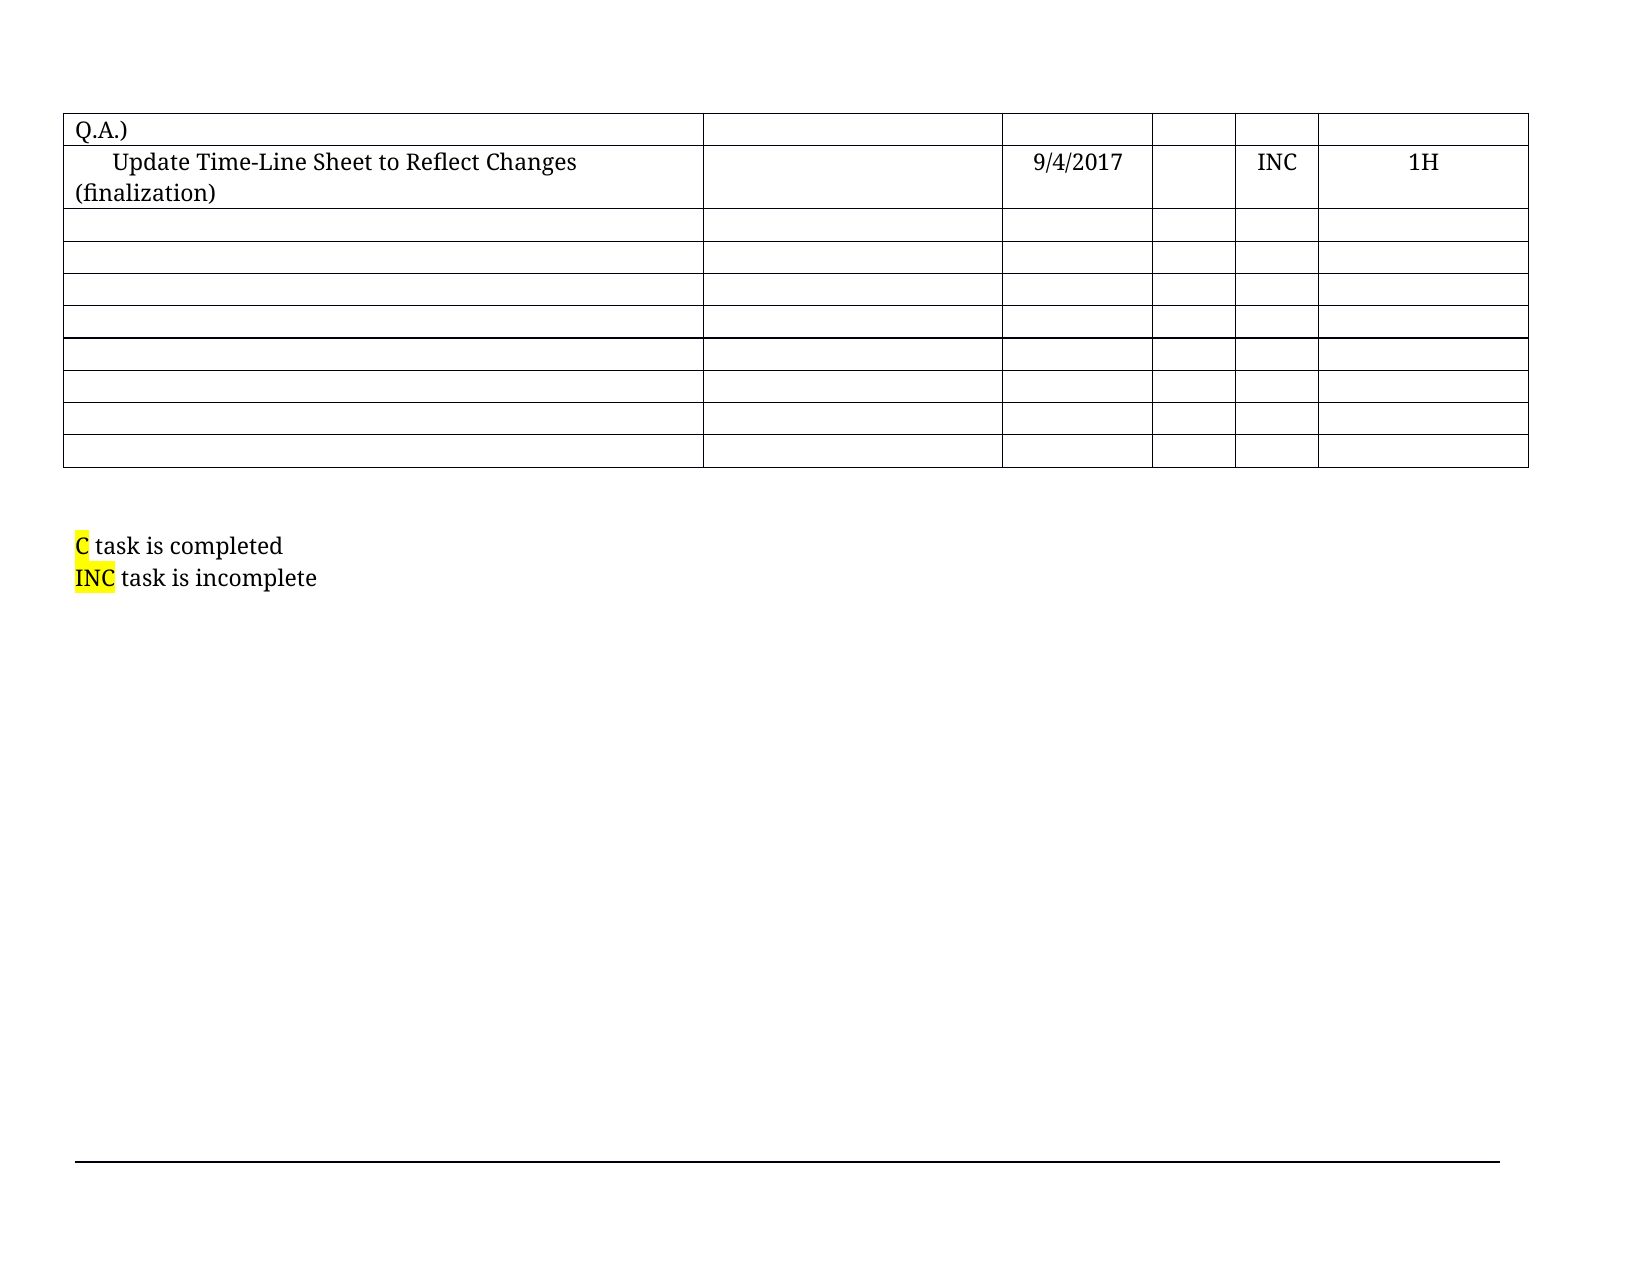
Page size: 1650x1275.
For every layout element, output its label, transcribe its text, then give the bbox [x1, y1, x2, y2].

table_cell [1319, 371, 1528, 402]
table_cell [1236, 435, 1318, 467]
table_cell [1003, 435, 1152, 467]
table_cell [704, 209, 1002, 241]
table_cell [1153, 435, 1235, 467]
table_cell [1319, 339, 1528, 370]
table_cell [1319, 403, 1528, 434]
table_cell [1003, 339, 1152, 370]
table_cell [64, 209, 703, 241]
table_cell [1236, 371, 1318, 402]
table_cell [1153, 146, 1235, 208]
table_cell [1319, 274, 1528, 305]
table_cell [1236, 242, 1318, 273]
table_cell [64, 242, 703, 273]
table_cell [64, 435, 703, 467]
table_cell [1319, 114, 1528, 145]
table_cell [1153, 306, 1235, 337]
table_cell [64, 403, 703, 434]
table_cell [64, 371, 703, 402]
table_cell [1003, 242, 1152, 273]
table_cell [704, 242, 1002, 273]
table_cell [704, 371, 1002, 402]
table_cell 1H [1319, 146, 1528, 208]
table_cell [704, 274, 1002, 305]
table_cell [1153, 209, 1235, 241]
table_cell [1003, 114, 1152, 145]
table_cell Update Time-Line Sheet to Reflect Changes (finalization) [64, 146, 703, 208]
text C task is completed [75, 530, 1500, 561]
table_cell [1003, 371, 1152, 402]
table_cell [1003, 274, 1152, 305]
table_cell 9/4/2017 [1003, 146, 1152, 208]
table_cell INC [1236, 146, 1318, 208]
table_cell [1153, 242, 1235, 273]
table_cell [704, 306, 1002, 337]
table_cell [1153, 371, 1235, 402]
table_cell [704, 114, 1002, 145]
table_cell [704, 435, 1002, 467]
table_cell [1236, 339, 1318, 370]
table_cell [1236, 209, 1318, 241]
table_cell [1153, 274, 1235, 305]
table_cell [1319, 435, 1528, 467]
table_cell [1319, 209, 1528, 241]
table_cell [704, 339, 1002, 370]
table_cell [64, 306, 703, 337]
table_cell [1153, 114, 1235, 145]
table_cell [64, 274, 703, 305]
table_cell [1236, 403, 1318, 434]
table_cell [1153, 339, 1235, 370]
table_cell [1319, 242, 1528, 273]
table_cell [704, 403, 1002, 434]
table_cell [1003, 306, 1152, 337]
table_cell [1319, 306, 1528, 337]
table_cell [1236, 306, 1318, 337]
table_cell [64, 339, 703, 370]
table_cell [1003, 403, 1152, 434]
table_cell [1003, 209, 1152, 241]
table_cell [1153, 403, 1235, 434]
table_cell Q.A.) [64, 114, 703, 145]
table_cell [704, 146, 1002, 208]
text INC task is incomplete [75, 561, 1500, 593]
table_cell [1236, 274, 1318, 305]
table_cell [1236, 114, 1318, 145]
